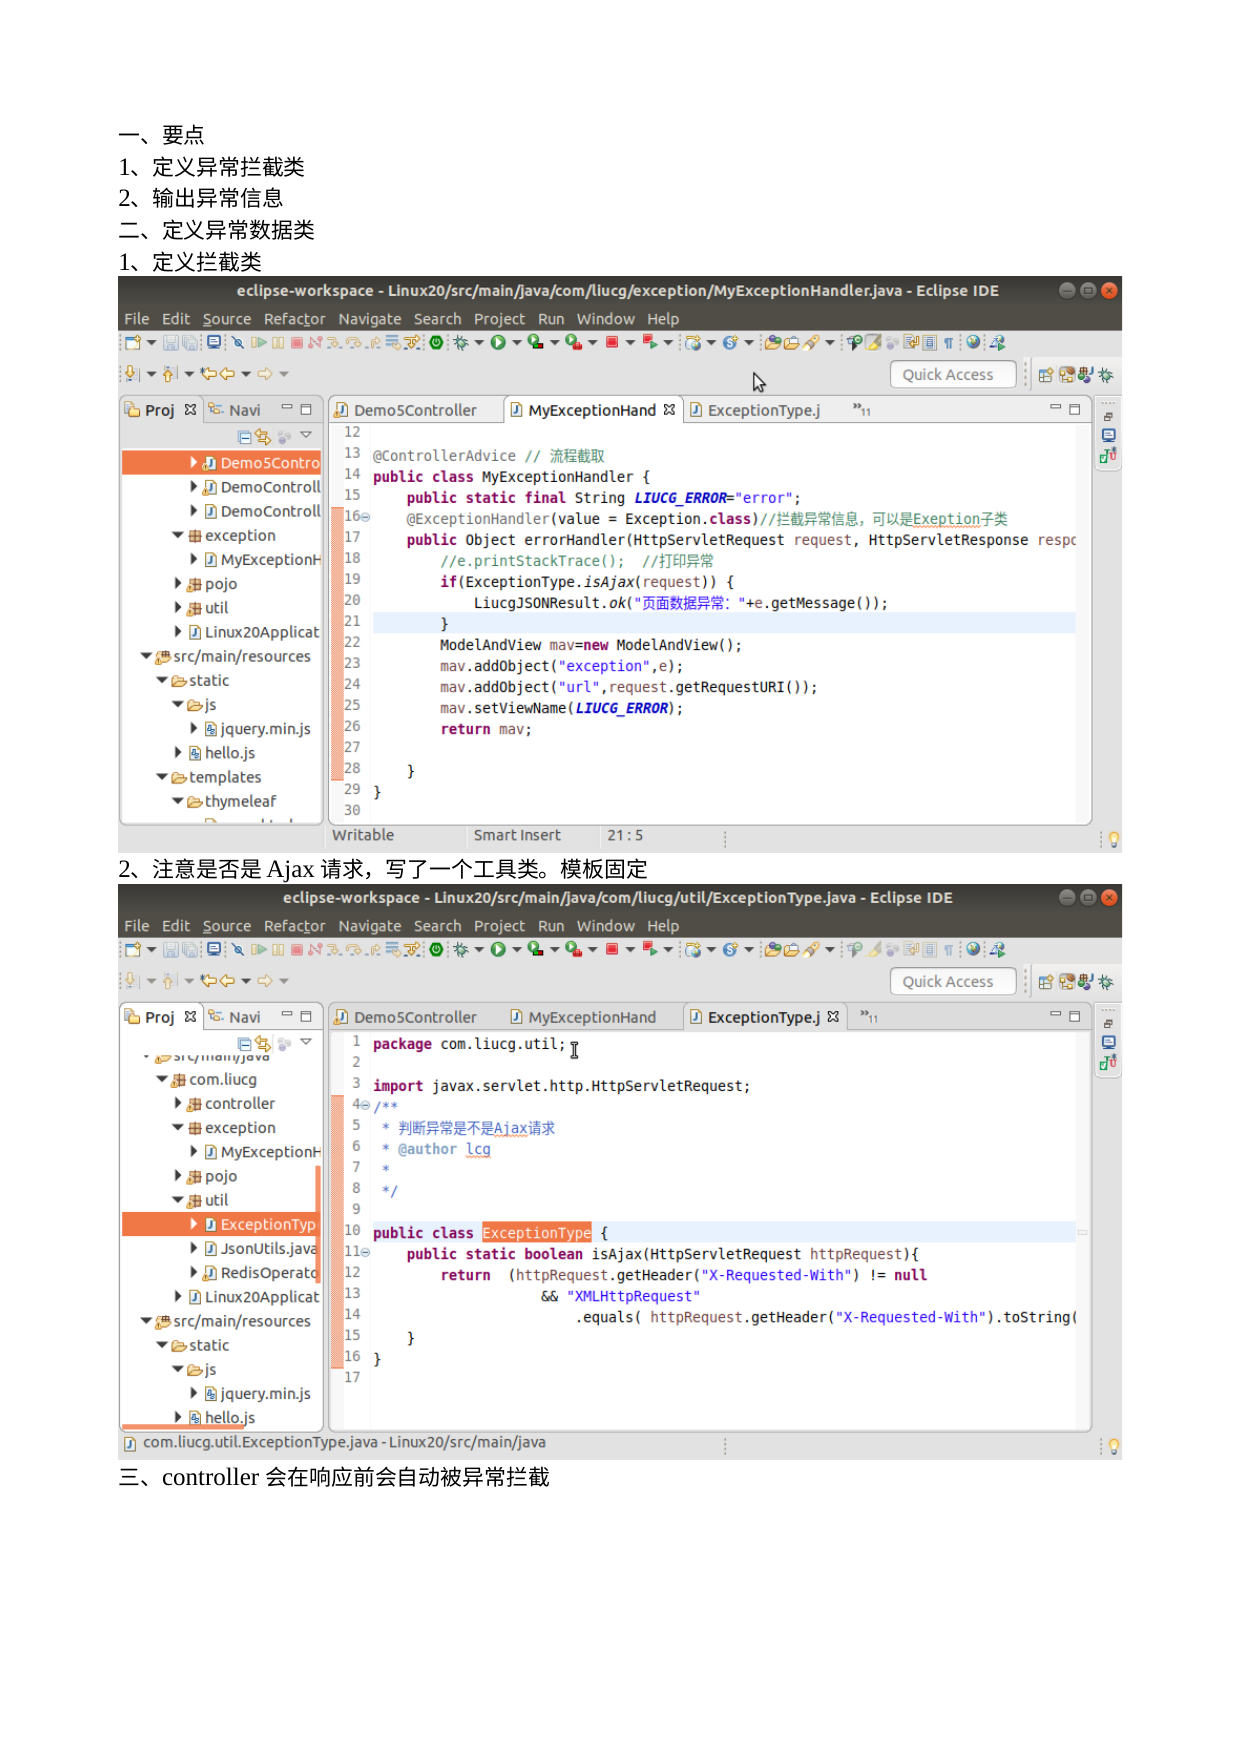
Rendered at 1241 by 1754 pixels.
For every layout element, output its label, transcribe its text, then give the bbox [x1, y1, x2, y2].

picture [118, 276, 1123, 853]
text 2、输出异常信息 [118, 181, 1122, 213]
text 1、定义异常拦截类 [118, 150, 1122, 181]
text 三、controller 会在响应前会自动被异常拦截 [118, 1460, 1122, 1492]
text 一、要点 [118, 118, 1122, 150]
picture [118, 884, 1123, 1460]
text 1、定义拦截类 [118, 245, 1122, 276]
text 二、定义异常数据类 [118, 213, 1122, 245]
text 2、注意是否是Ajax请求，写了一个工具类。模板固定 [118, 853, 1122, 884]
